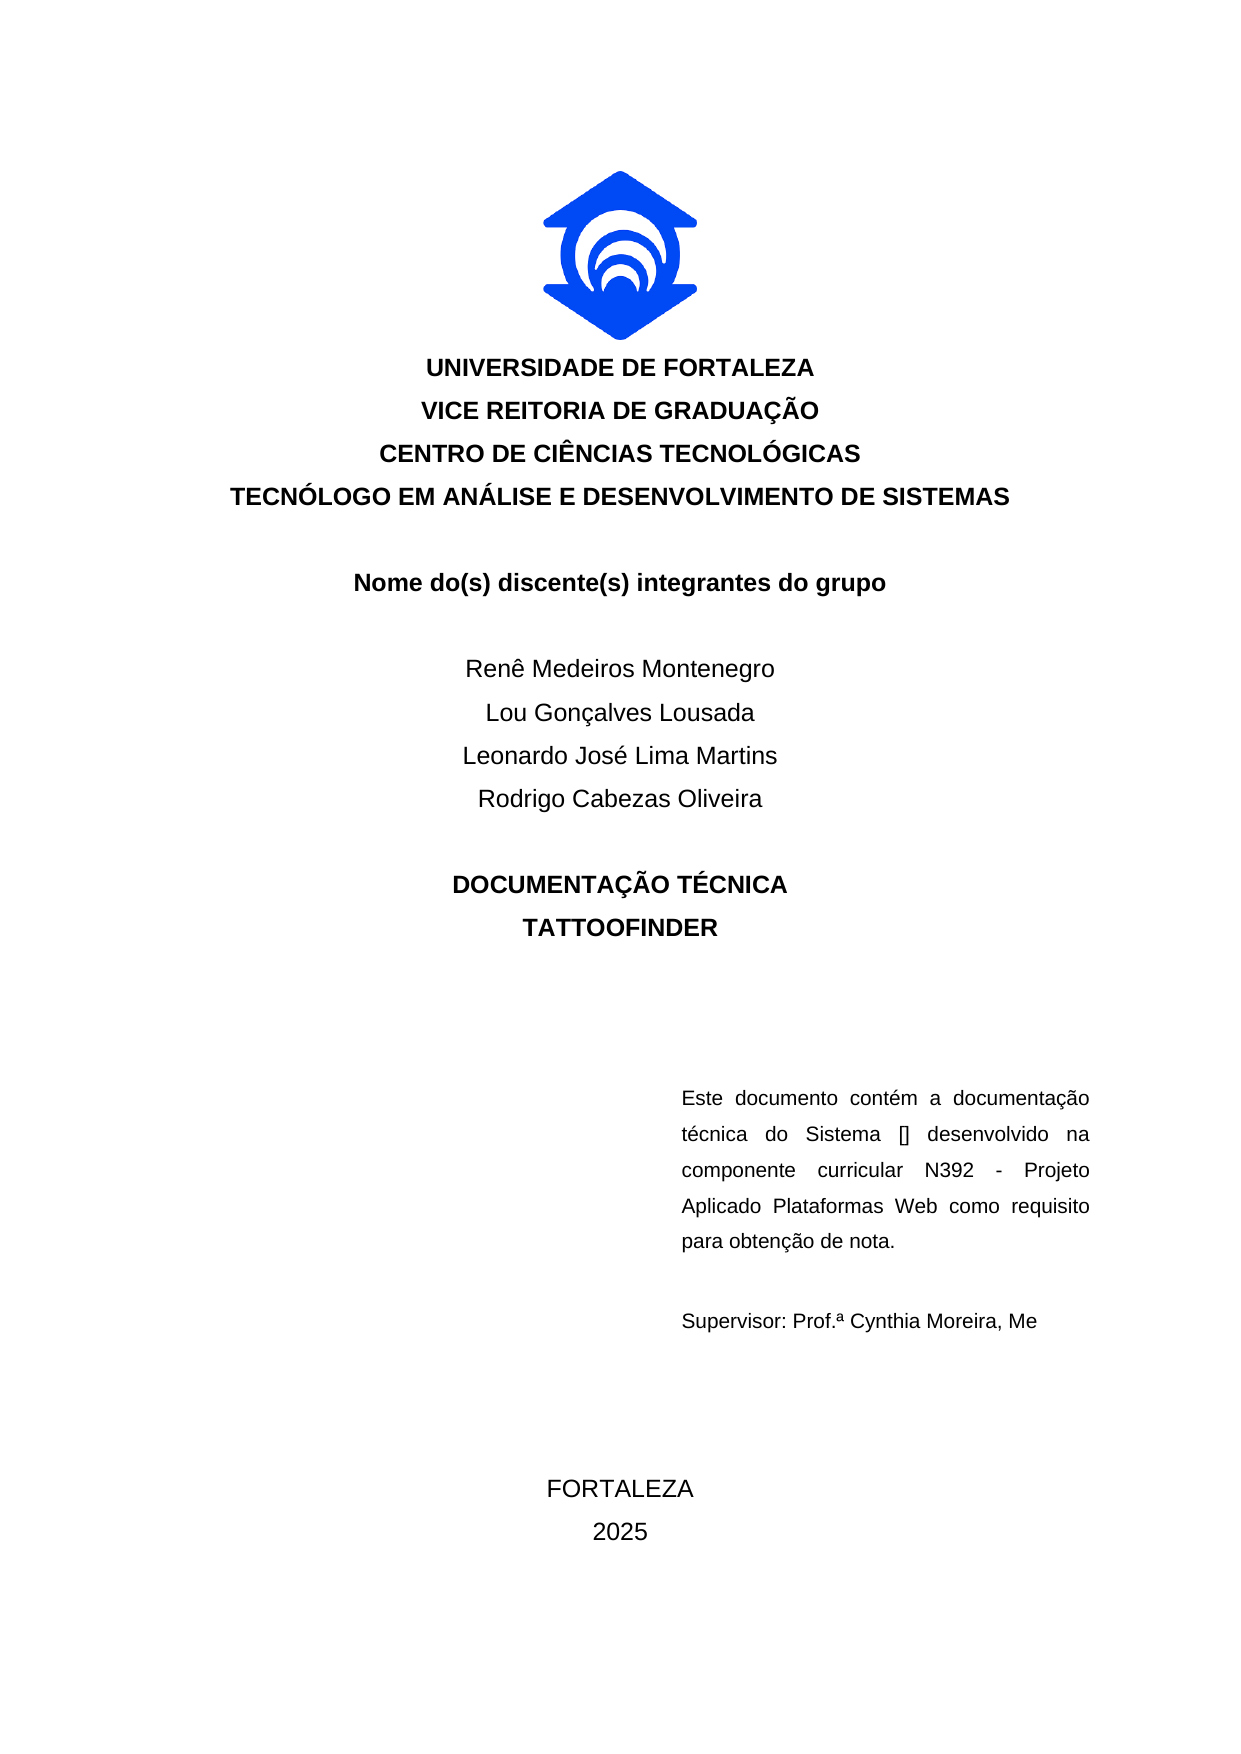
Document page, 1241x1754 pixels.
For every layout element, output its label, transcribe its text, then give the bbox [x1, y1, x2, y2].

text UNIVERSIDADE DE FORTALEZA [150, 352, 1090, 381]
text TATTOOFINDER [150, 913, 1090, 942]
text DOCUMENTAÇÃO TÉCNICA [150, 870, 1090, 899]
text Nome do(s) discente(s) integrantes do grupo [150, 568, 1090, 597]
text Rodrigo Cabezas Oliveira [150, 784, 1090, 812]
text ­­­­­­­ [106, 0, 150, 44]
text Supervisor: Prof.ª Cynthia Moreira, Me [681, 1308, 1090, 1332]
text 2025 [150, 1517, 1090, 1546]
text ­­­­­­­ [150, 150, 1090, 339]
text Este documento contém a documentação técnica do Sistema [] desenvolvido na componente curricular N392 - Projeto Aplicado Plataformas Web como requisito para obtenção de nota. [681, 1086, 1090, 1253]
text CENTRO DE CIÊNCIAS TECNOLÓGICAS [150, 439, 1090, 467]
text Lou Gonçalves Lousada [150, 697, 1090, 726]
text TECNÓLOGO EM ANÁLISE E DESENVOLVIMENTO DE SISTEMAS [150, 482, 1090, 511]
text FORTALEZA [150, 1474, 1090, 1502]
text Leonardo José Lima Martins [150, 741, 1090, 769]
text VICE REITORIA DE GRADUAÇÃO [150, 396, 1090, 424]
text Renê Medeiros Montenegro [150, 654, 1090, 683]
